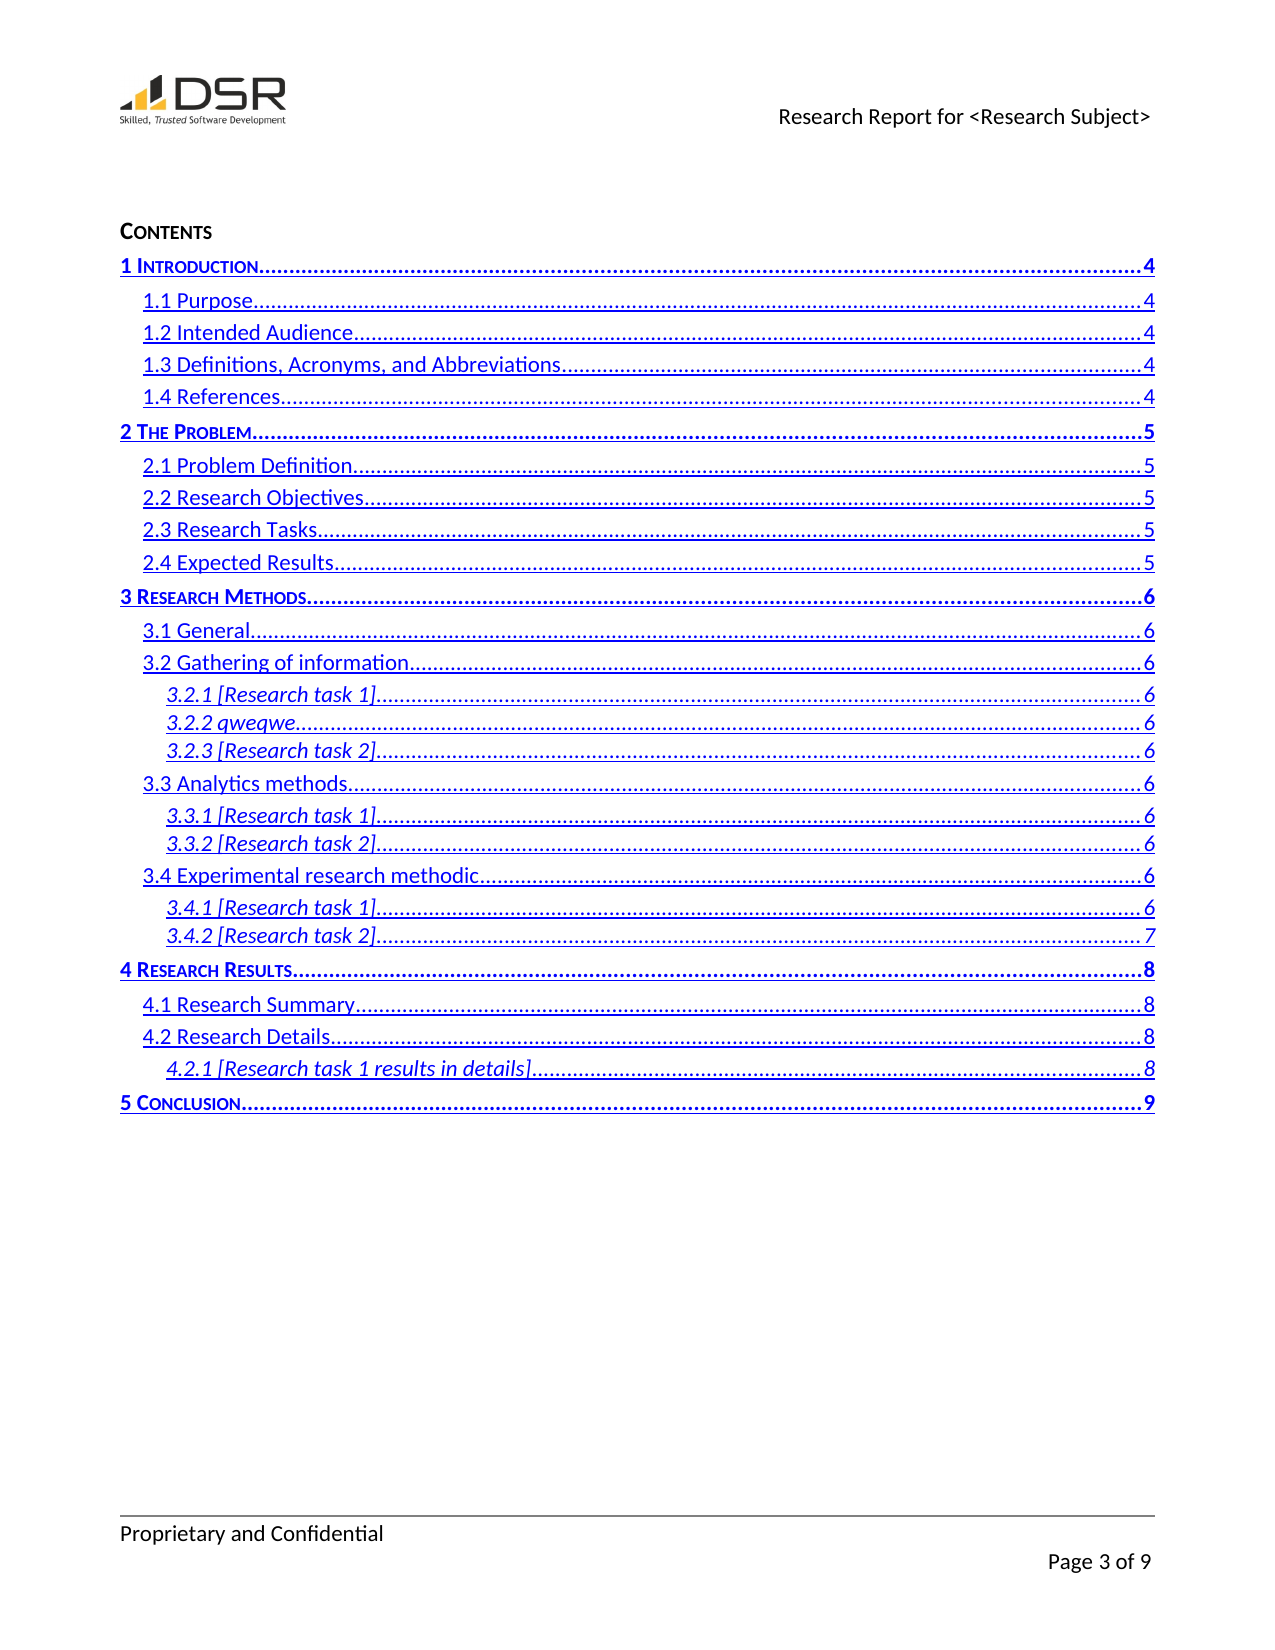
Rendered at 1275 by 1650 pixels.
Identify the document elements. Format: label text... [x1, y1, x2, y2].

text 3.2 Gathering of information 6 [142, 648, 1155, 672]
text 1.2 Intended Audience 4 [142, 318, 1155, 342]
text 1.4 References 4 [142, 382, 1155, 407]
text 3.3.1 [Research task 1] 6 [166, 801, 1155, 825]
text 4.1 Research Summary 8 [142, 990, 1155, 1014]
text 3.3 Analytics methods 6 [142, 769, 1155, 793]
text 3.2.3 [Research task 2] 6 [166, 737, 1155, 761]
text 5 Conclusion 9 [120, 1088, 1155, 1113]
picture [120, 75, 286, 125]
text 4 Research Results 8 [120, 956, 1155, 980]
text 3.4.1 [Research task 1] 6 [166, 893, 1155, 917]
text 2.1 Problem Definition 5 [142, 451, 1155, 475]
text 2.3 Research Tasks 5 [142, 515, 1155, 539]
text 3.2.2 qweqwe 6 [166, 708, 1155, 733]
text 2 The Problem 5 [120, 417, 1155, 441]
text 1 Introduction 4 [120, 252, 1155, 276]
text 1.3 Definitions, Acronyms, and Abbreviations 4 [142, 350, 1155, 374]
text 2.4 Expected Results 5 [142, 548, 1155, 572]
text 2.2 Research Objectives 5 [142, 483, 1155, 507]
text 3.2.1 [Research task 1] 6 [166, 681, 1155, 705]
text 3 Research Methods 6 [120, 582, 1155, 606]
text 4.2 Research Details 8 [142, 1022, 1155, 1046]
text 3.4.2 [Research task 2] 7 [166, 921, 1155, 946]
text 3.4 Experimental research methodic 6 [142, 861, 1155, 885]
text 4.2.1 [Research task 1 results in details] 8 [166, 1054, 1155, 1078]
text 3.1 General 6 [142, 616, 1155, 640]
text 3.3.2 [Research task 2] 6 [166, 829, 1155, 853]
subtitle Contents [120, 215, 1155, 245]
text 1.1 Purpose 4 [142, 286, 1155, 310]
